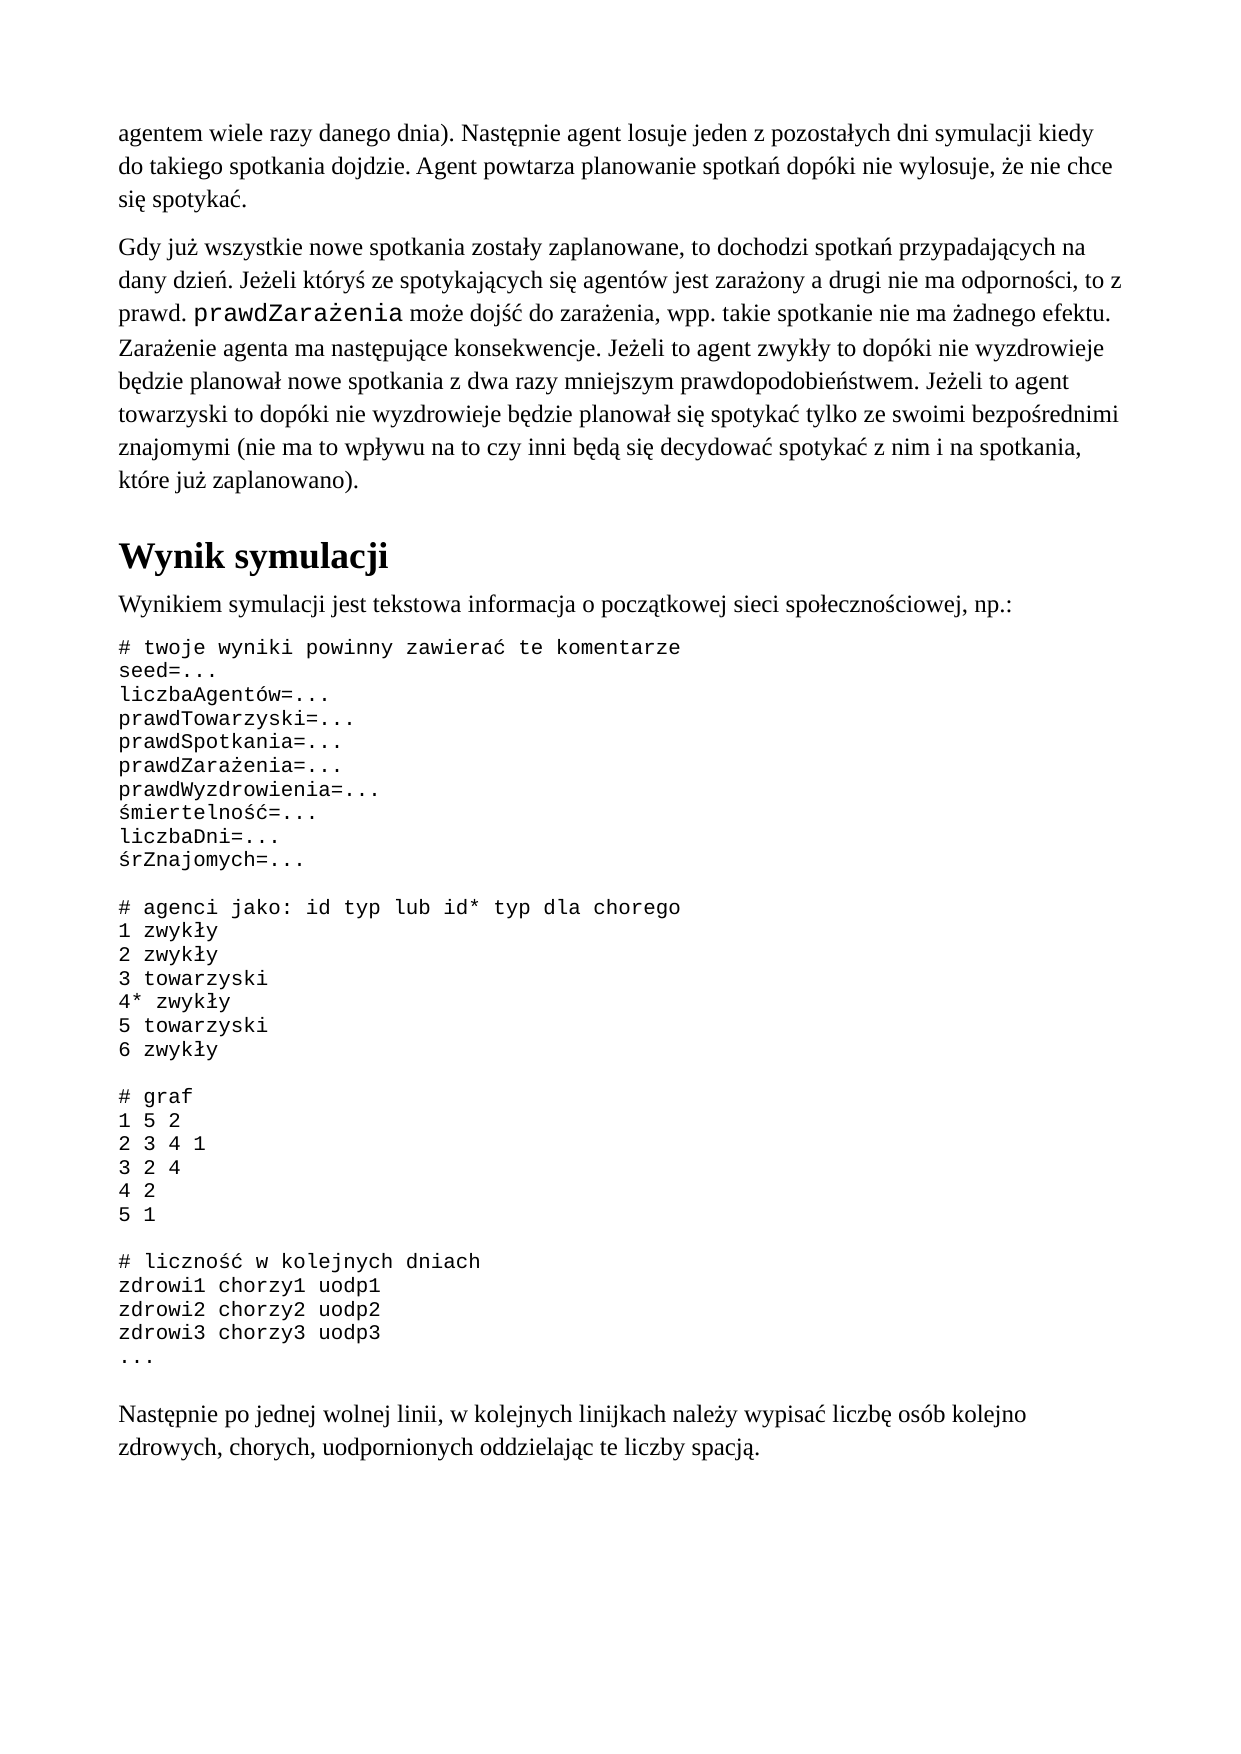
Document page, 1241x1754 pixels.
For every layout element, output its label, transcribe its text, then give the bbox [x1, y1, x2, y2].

text agentem wiele razy danego dnia). Następnie agent losuje jeden z pozostałych dni symulacji kiedy do takiego spotkania dojdzie. Agent powtarza planowanie spotkań dopóki nie wylosuje, że nie chce się spotykać. [118, 118, 1122, 213]
text zdrowi3 chorzy3 uodp3 [118, 1322, 1122, 1346]
text prawdTowarzyski=... [118, 708, 1122, 731]
text 3 2 4 [118, 1157, 1122, 1181]
text # graf [118, 1086, 1122, 1109]
text zdrowi1 chorzy1 uodp1 [118, 1275, 1122, 1299]
text ... [118, 1346, 1122, 1370]
text śmiertelność=... [118, 802, 1122, 826]
text prawdSpotkania=... [118, 731, 1122, 755]
text 5 1 [118, 1204, 1122, 1228]
text prawdWyzdrowienia=... [118, 778, 1122, 802]
text 6 zwykły [118, 1039, 1122, 1062]
text liczbaAgentów=... [118, 684, 1122, 708]
text Wynikiem symulacji jest tekstowa informacja o początkowej sieci społecznościowej, np.: [118, 589, 1122, 618]
text zdrowi2 chorzy2 uodp2 [118, 1299, 1122, 1322]
text 4* zwykły [118, 991, 1122, 1015]
text 1 zwykły [118, 920, 1122, 944]
text Gdy już wszystkie nowe spotkania zostały zaplanowane, to dochodzi spotkań przypadających na dany dzień. Jeżeli któryś ze spotykających się agentów jest zarażony a drugi nie ma odporności, to z prawd. prawdZarażenia może dojść do zarażenia, wpp. takie spotkanie nie ma żadnego efektu. Zarażenie agenta ma następujące konsekwencje. Jeżeli to agent zwykły to dopóki nie wyzdrowieje będzie planował nowe spotkania z dwa razy mniejszym prawdopodobieństwem. Jeżeli to agent towarzyski to dopóki nie wyzdrowieje będzie planował się spotykać tylko ze swoimi bezpośrednimi znajomymi (nie ma to wpływu na to czy inni będą się decydować spotykać z nim i na spotkania, które już zaplanowano). [118, 232, 1122, 494]
text # liczność w kolejnych dniach [118, 1251, 1122, 1275]
text 3 towarzyski [118, 968, 1122, 991]
text 4 2 [118, 1181, 1122, 1204]
text 2 3 4 1 [118, 1133, 1122, 1157]
text 5 towarzyski [118, 1015, 1122, 1039]
text # twoje wyniki powinny zawierać te komentarze [118, 637, 1122, 660]
text śrZnajomych=... [118, 849, 1122, 873]
text liczbaDni=... [118, 826, 1122, 849]
text 1 5 2 [118, 1109, 1122, 1133]
text Następnie po jednej wolnej linii, w kolejnych linijkach należy wypisać liczbę osób kolejno zdrowych, chorych, uodpornionych oddzielając te liczby spacją. [118, 1399, 1122, 1461]
text 2 zwykły [118, 944, 1122, 968]
text prawdZarażenia=... [118, 755, 1122, 778]
text # agenci jako: id typ lub id* typ dla chorego [118, 897, 1122, 920]
subtitle Wynik symulacji [118, 533, 1122, 577]
text seed=... [118, 660, 1122, 684]
